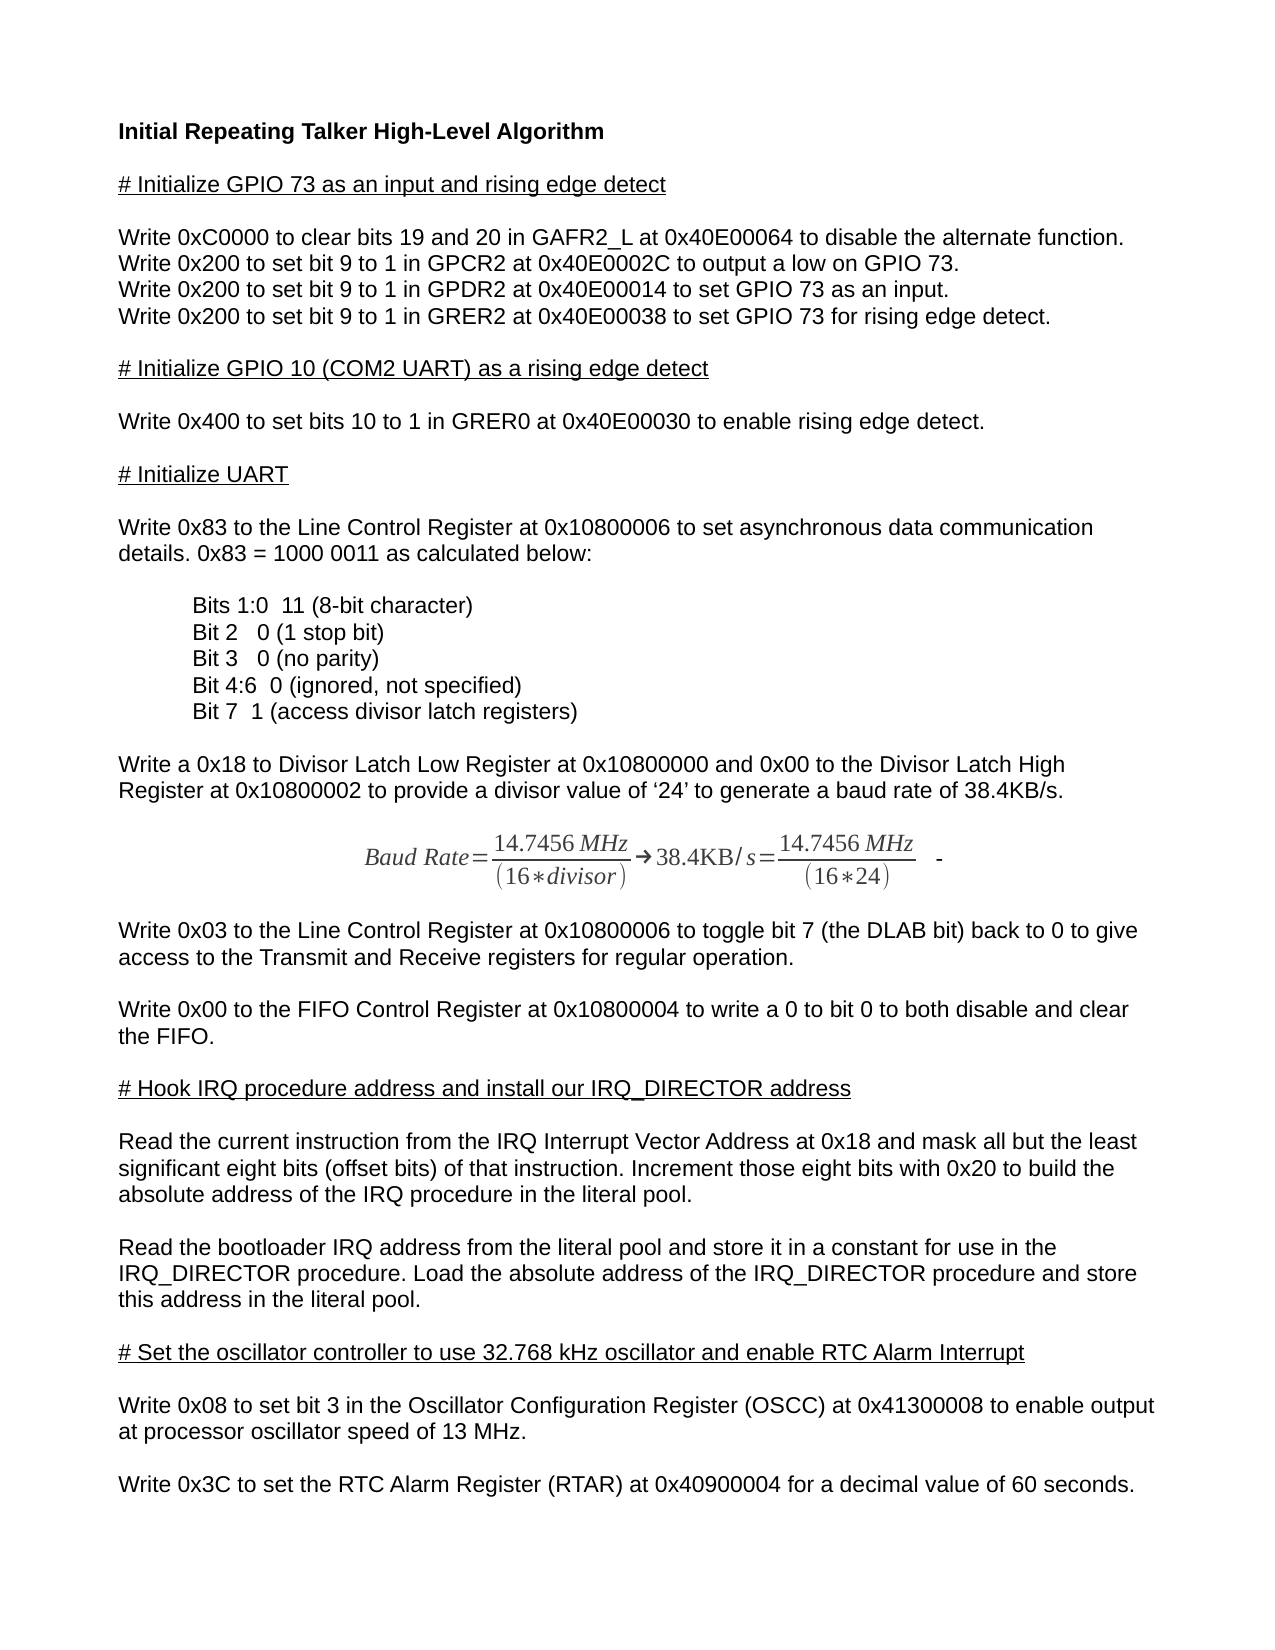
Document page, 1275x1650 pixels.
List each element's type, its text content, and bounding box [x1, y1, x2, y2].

text Write 0x03 to the Line Control Register at 0x10800006 to toggle bit 7 (the DLAB bit) back to 0 to give access to the Transmit and Receive registers for regular operation. Write 0x00 to the FIFO Control Register at 0x10800004 to write a 0 to bit 0 to both disable and clear the FIFO. # Hook IRQ procedure address and install our IRQ_DIRECTOR address Read the current instruction from the IRQ Interrupt Vector Address at 0x18 and mask all but the least significant eight bits (offset bits) of that instruction. Increment those eight bits with 0x20 to build the absolute address of the IRQ procedure in the literal pool. Read the bootloader IRQ address from the literal pool and store it in a constant for use in the IRQ_DIRECTOR procedure. Load the absolute address of the IRQ_DIRECTOR procedure and store this address in the literal pool. # Set the oscillator controller to use 32.768 kHz oscillator and enable RTC Alarm Interrupt [118, 917, 1157, 1365]
text Write 0x08 to set bit 3 in the Oscillator Configuration Register (OSCC) at 0x41300008 to enable output at processor oscillator speed of 13 MHz. [118, 1392, 1157, 1444]
text Write a 0x18 to Divisor Latch Low Register at 0x10800000 and 0x00 to the Divisor Latch High Register at 0x10800002 to provide a divisor value of ‘24’ to generate a baud rate of 38.4KB/s. [118, 724, 1157, 803]
text Bit 3 0 (no parity) [118, 645, 1157, 672]
text Write 0x3C to set the RTC Alarm Register (RTAR) at 0x40900004 for a decimal value of 60 seconds. [118, 1444, 1157, 1497]
text Bit 7 1 (access divisor latch registers) [118, 698, 1157, 724]
text Bits 1:0 11 (8-bit character) [118, 592, 1157, 619]
text Write 0x200 to set bit 9 to 1 in GPCR2 at 0x40E0002C to output a low on GPIO 73. Write 0x200 to set bit 9 to 1 in GPDR2 at 0x40E00014 to set GPIO 73 as an input. Write 0x200 to set bit 9 to 1 in GRER2 at 0x40E00038 to set GPIO 73 for rising edge detect. # Initialize GPIO 10 (COM2 UART) as a rising edge detect Write 0x400 to set bits 10 to 1 in GRER0 at 0x40E00030 to enable rising edge detect. # Initialize UART Write 0x83 to the Line Control Register at 0x10800006 to set asynchronous data communication details. 0x83 = 1000 0011 as calculated below: [118, 250, 1157, 566]
text Bit 4:6 0 (ignored, not specified) [118, 672, 1157, 698]
text - [118, 830, 1157, 891]
text Initial Repeating Talker High-Level Algorithm # Initialize GPIO 73 as an input and rising edge detect Write 0xC0000 to clear bits 19 and 20 in GAFR2_L at 0x40E00064 to disable the alternate function. [118, 118, 1157, 250]
text Bit 2 0 (1 stop bit) [118, 619, 1157, 645]
